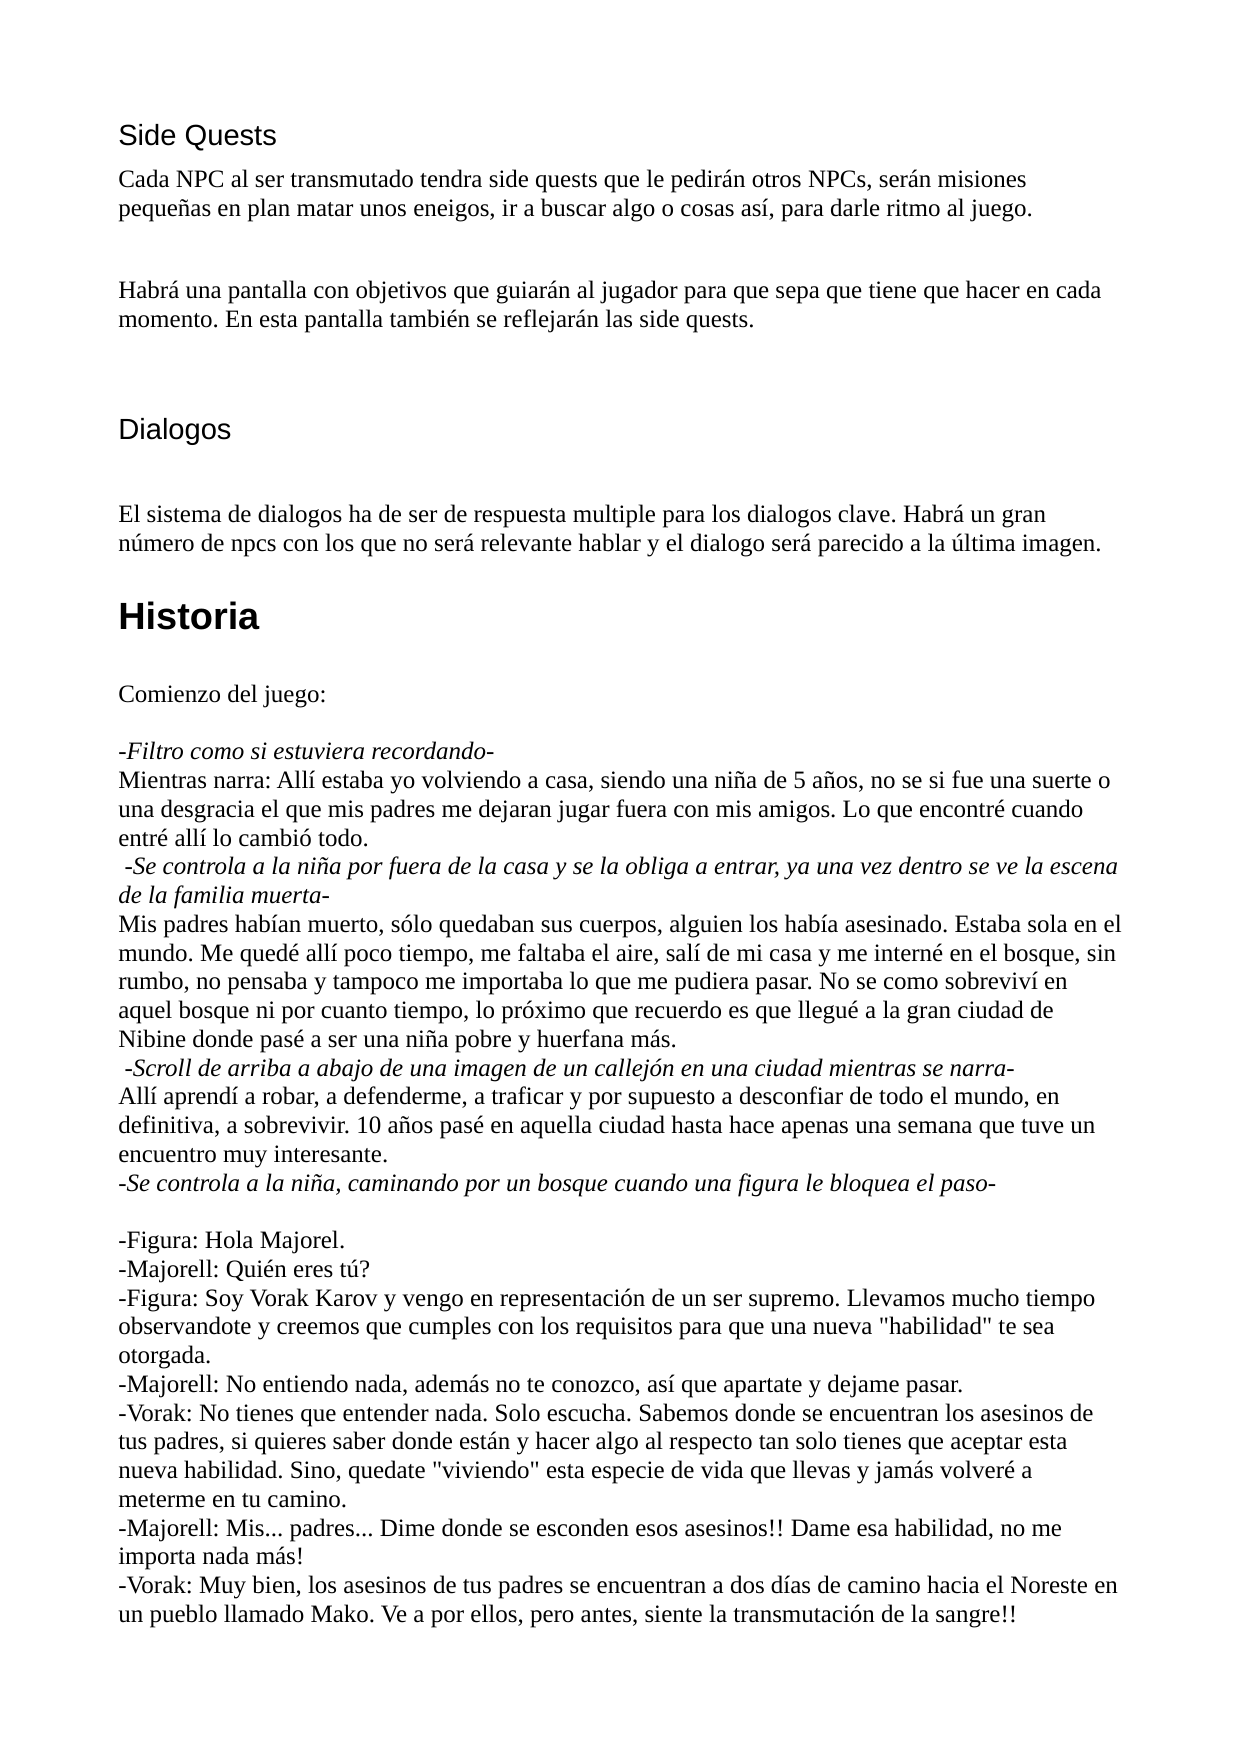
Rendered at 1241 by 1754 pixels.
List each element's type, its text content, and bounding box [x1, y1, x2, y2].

subtitle Historia [118, 594, 1122, 638]
text -Se controla a la niña, caminando por un bosque cuando una figura le bloquea el paso- [118, 1168, 1122, 1196]
subtitle Side Quests [118, 118, 1122, 152]
text -Scroll de arriba a abajo de una imagen de un callejón en una ciudad mientras se narra- [118, 1053, 1122, 1081]
text Habrá una pantalla con objetivos que guiarán al jugador para que sepa que tiene que hacer en cada momento. En esta pantalla también se reflejarán las side quests. [118, 275, 1122, 333]
text -Majorell: Quién eres tú? [118, 1254, 1122, 1283]
subtitle Dialogos [118, 412, 1122, 445]
text -Figura: Hola Majorel. [118, 1225, 1122, 1254]
text Comienzo del juego: [118, 679, 1122, 708]
text Mientras narra: Allí estaba yo volviendo a casa, siendo una niña de 5 años, no se si fue una suerte o una desgracia el que mis padres me dejaran jugar fuera con mis amigos. Lo que encontré cuando entré allí lo cambió todo. [118, 765, 1122, 851]
text Allí aprendí a robar, a defenderme, a traficar y por supuesto a desconfiar de todo el mundo, en definitiva, a sobrevivir. 10 años pasé en aquella ciudad hasta hace apenas una semana que tuve un encuentro muy interesante. [118, 1081, 1122, 1168]
text Mis padres habían muerto, sólo quedaban sus cuerpos, alguien los había asesinado. Estaba sola en el mundo. Me quedé allí poco tiempo, me faltaba el aire, salí de mi casa y me interné en el bosque, sin rumbo, no pensaba y tampoco me importaba lo que me pudiera pasar. No se como sobreviví en aquel bosque ni por cuanto tiempo, lo próximo que recuerdo es que llegué a la gran ciudad de Nibine donde pasé a ser una niña pobre y huerfana más. [118, 909, 1122, 1053]
text -Figura: Soy Vorak Karov y vengo en representación de un ser supremo. Llevamos mucho tiempo observandote y creemos que cumples con los requisitos para que una nueva "habilidad" te sea otorgada. [118, 1283, 1122, 1369]
text El sistema de dialogos ha de ser de respuesta multiple para los dialogos clave. Habrá un gran número de npcs con los que no será relevante hablar y el dialogo será parecido a la última imagen. [118, 499, 1122, 556]
text Cada NPC al ser transmutado tendra side quests que le pedirán otros NPCs, serán misiones pequeñas en plan matar unos eneigos, ir a buscar algo o cosas así, para darle ritmo al juego. [118, 164, 1122, 222]
text -Majorell: Mis... padres... Dime donde se esconden esos asesinos!! Dame esa habilidad, no me importa nada más! [118, 1513, 1122, 1570]
text -Vorak: No tienes que entender nada. Solo escucha. Sabemos donde se encuentran los asesinos de tus padres, si quieres saber donde están y hacer algo al respecto tan solo tienes que aceptar esta nueva habilidad. Sino, quedate "viviendo" esta especie de vida que llevas y jamás volveré a meterme en tu camino. [118, 1398, 1122, 1513]
text -Filtro como si estuviera recordando- [118, 736, 1122, 765]
text -Se controla a la niña por fuera de la casa y se la obliga a entrar, ya una vez dentro se ve la escena de la familia muerta- [118, 851, 1122, 909]
text -Vorak: Muy bien, los asesinos de tus padres se encuentran a dos días de camino hacia el Noreste en un pueblo llamado Mako. Ve a por ellos, pero antes, siente la transmutación de la sangre!! [118, 1570, 1122, 1628]
text -Majorell: No entiendo nada, además no te conozco, así que apartate y dejame pasar. [118, 1369, 1122, 1398]
